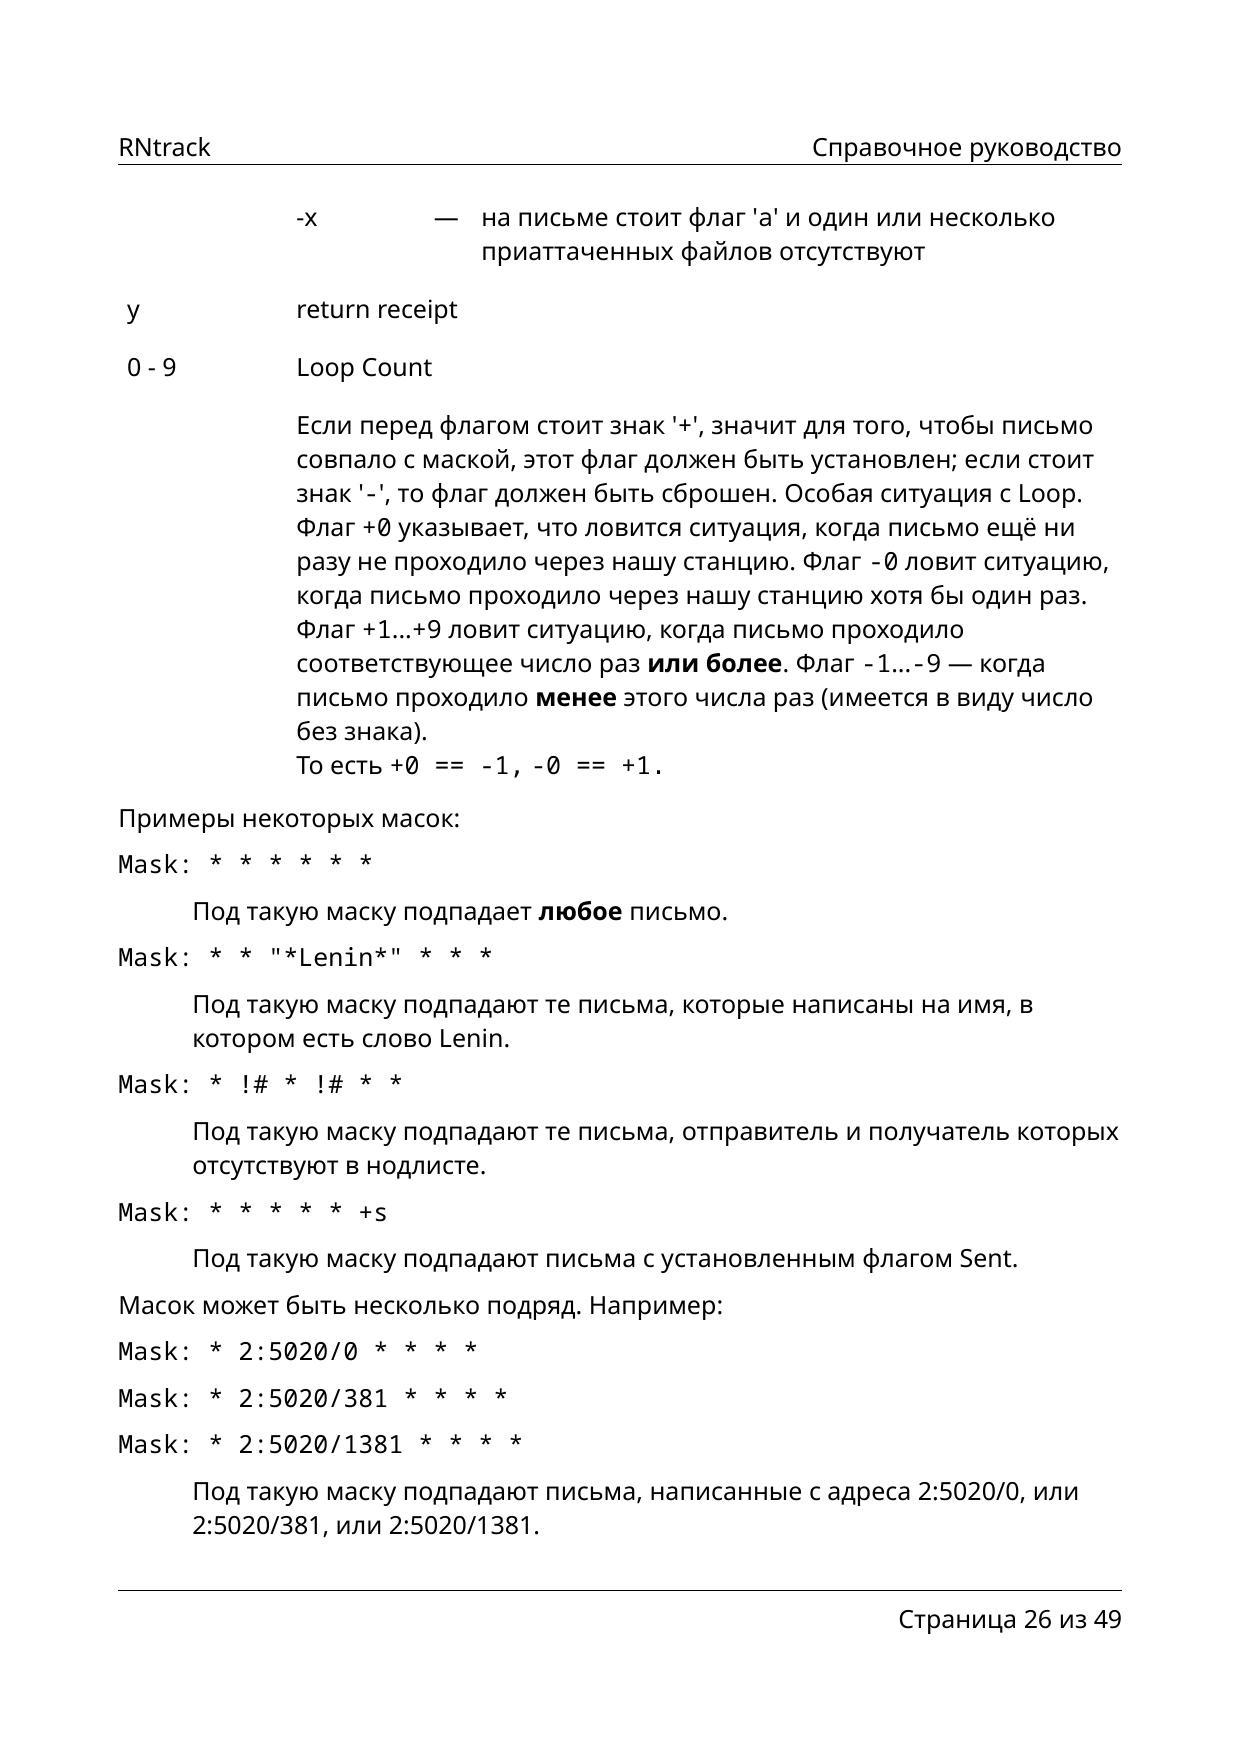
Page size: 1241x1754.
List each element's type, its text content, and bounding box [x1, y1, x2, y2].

text Под такую маску подпадает любое письмо. [192, 893, 1122, 927]
text Под такую маску подпадают те письма, отправитель и получатель которых отсутствуют в нодлисте. [192, 1114, 1122, 1182]
text Под такую маску подпадают письма, написанные с адреса 2:5020/0, или 2:5020/381, или 2:5020/1381. [192, 1474, 1122, 1542]
text Масок может быть несколько подряд. Например: [118, 1287, 1122, 1322]
table_cell на письме стоит флаг 'a' и один или несколько приаттаченных файлов отсутствуют [475, 194, 1122, 286]
text Mask: * * * * * * [118, 847, 1122, 881]
table_cell [121, 194, 290, 286]
table_cell Loop Count [290, 344, 1122, 402]
table_cell return receipt [290, 286, 1122, 344]
table_cell 0 - 9 [121, 344, 290, 402]
text Под такую маску подпадают письма с установленным флагом Sent. [192, 1241, 1122, 1275]
table_cell y [121, 286, 290, 344]
text Mask: * * * * * +s [118, 1194, 1122, 1228]
text Примеры некоторых масок: [118, 800, 1122, 834]
text Mask: * * "*Lenin*" * * * [118, 940, 1122, 974]
text Mask: * 2:5020/0 * * * * [118, 1334, 1122, 1368]
table_cell Если перед флагом стоит знак '+', значит для того, чтобы письмо совпало с маской, этот флаг должен быть установлен; если стоит знак '-', то флаг должен быть сброшен. Особая ситуация с Loop. Флаг +0 указывает, что ловится ситуация, когда письмо ещё ни разу не проходило через нашу станцию. Флаг -0 ловит ситуацию, когда письмо проходило через нашу станцию хотя бы один раз. Флаг +1...+9 ловит ситуацию, когда письмо проходило соответствующее число раз или более. Флаг -1...-9 — когда письмо проходило менее этого числа раз (имеется в виду число без знака). То есть +0 == -1, -0 == +1. [290, 402, 1122, 800]
text Mask: * !# * !# * * [118, 1067, 1122, 1101]
table_cell — [428, 194, 475, 286]
table_cell [121, 402, 290, 800]
table_cell -x [290, 194, 428, 286]
text Под такую маску подпадают те письма, которые написаны на имя, в котором есть слово Lenin. [192, 987, 1122, 1055]
text Mask: * 2:5020/381 * * * * [118, 1381, 1122, 1415]
text Mask: * 2:5020/1381 * * * * [118, 1427, 1122, 1461]
